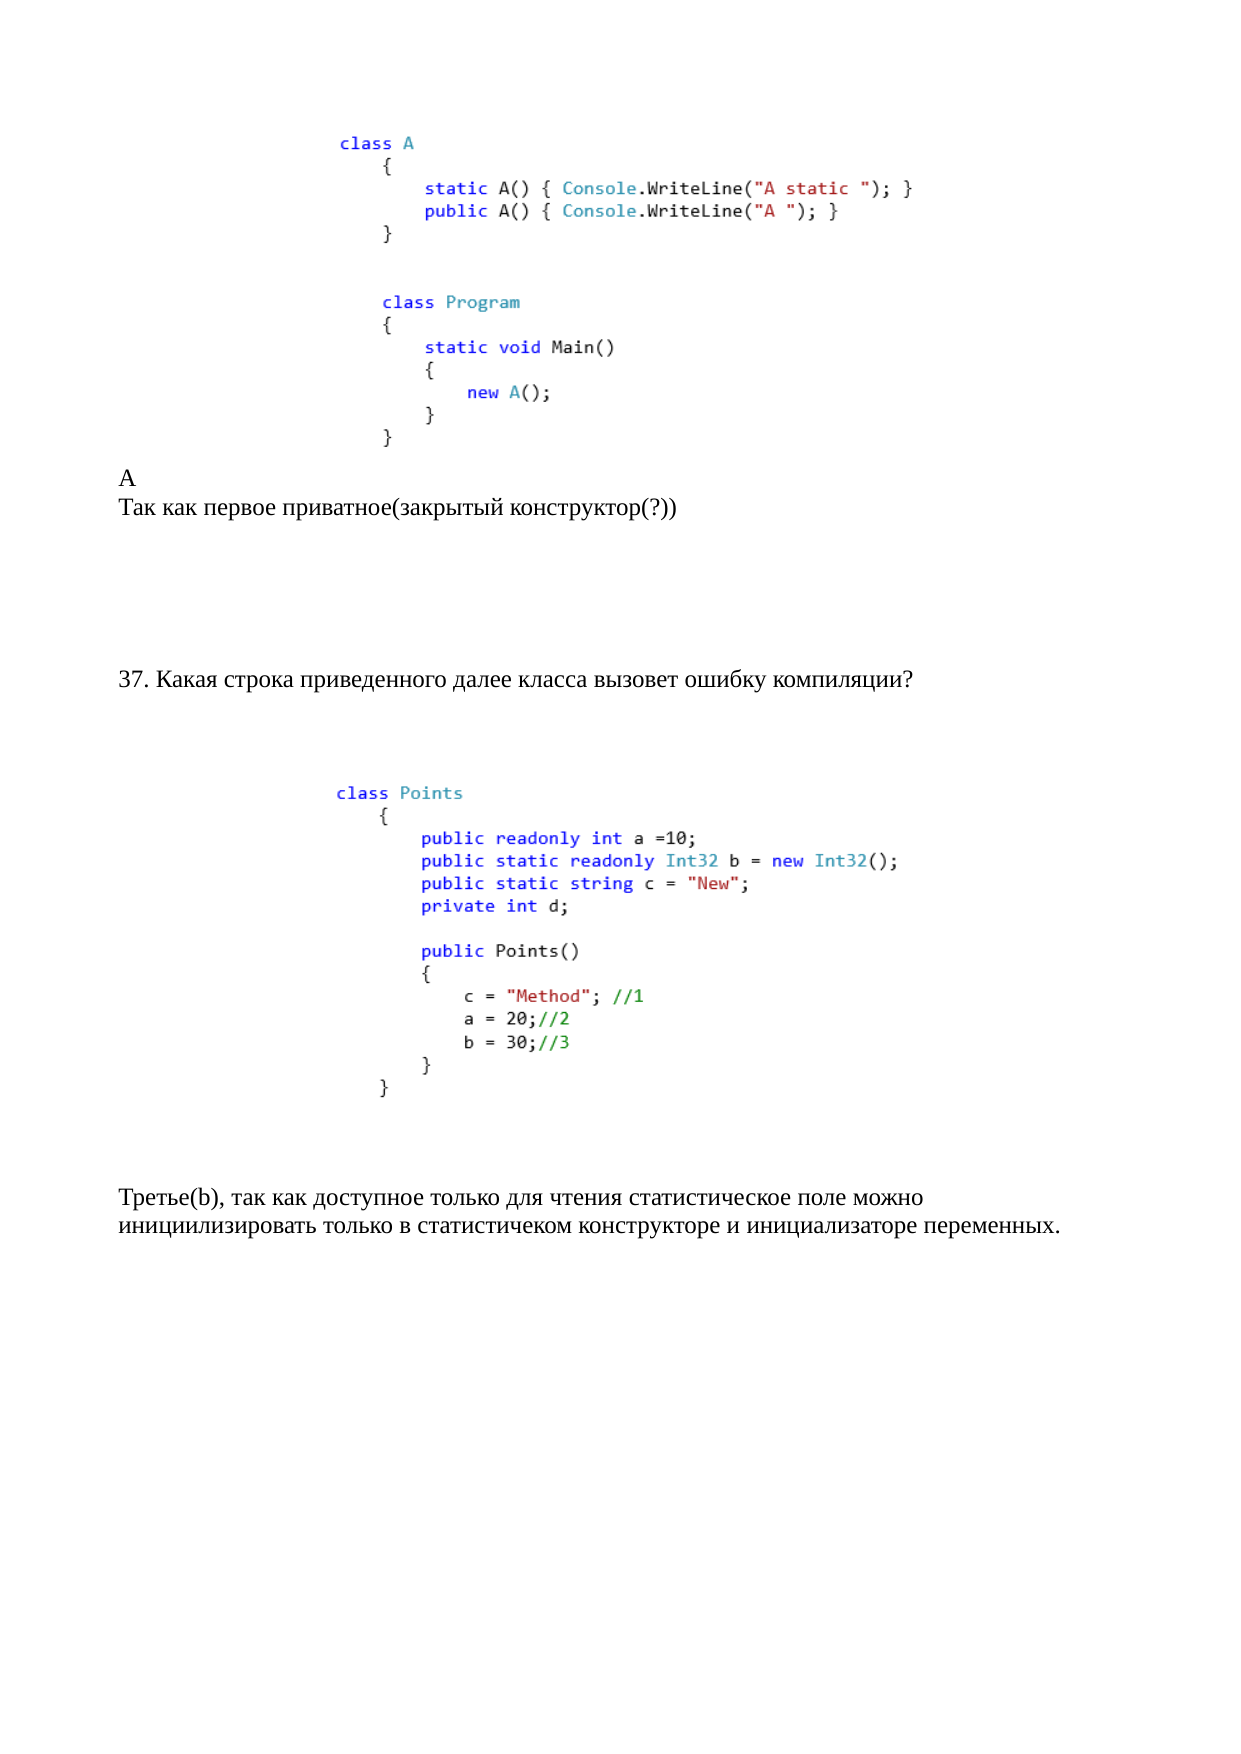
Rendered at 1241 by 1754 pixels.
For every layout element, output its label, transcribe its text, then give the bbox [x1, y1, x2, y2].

picture [311, 118, 929, 457]
picture [325, 779, 915, 1106]
text 37. Какая строка приведенного далее класса вызовет ошибку компиляции? [118, 664, 1122, 693]
text A Так как первое приватное(закрытый конструктор(?)) [118, 463, 1122, 607]
text Третье(b), так как доступное только для чтения статистическое поле можно инициилизировать только в статистичеком конструкторе и инициализаторе переменных. [118, 1182, 1122, 1239]
